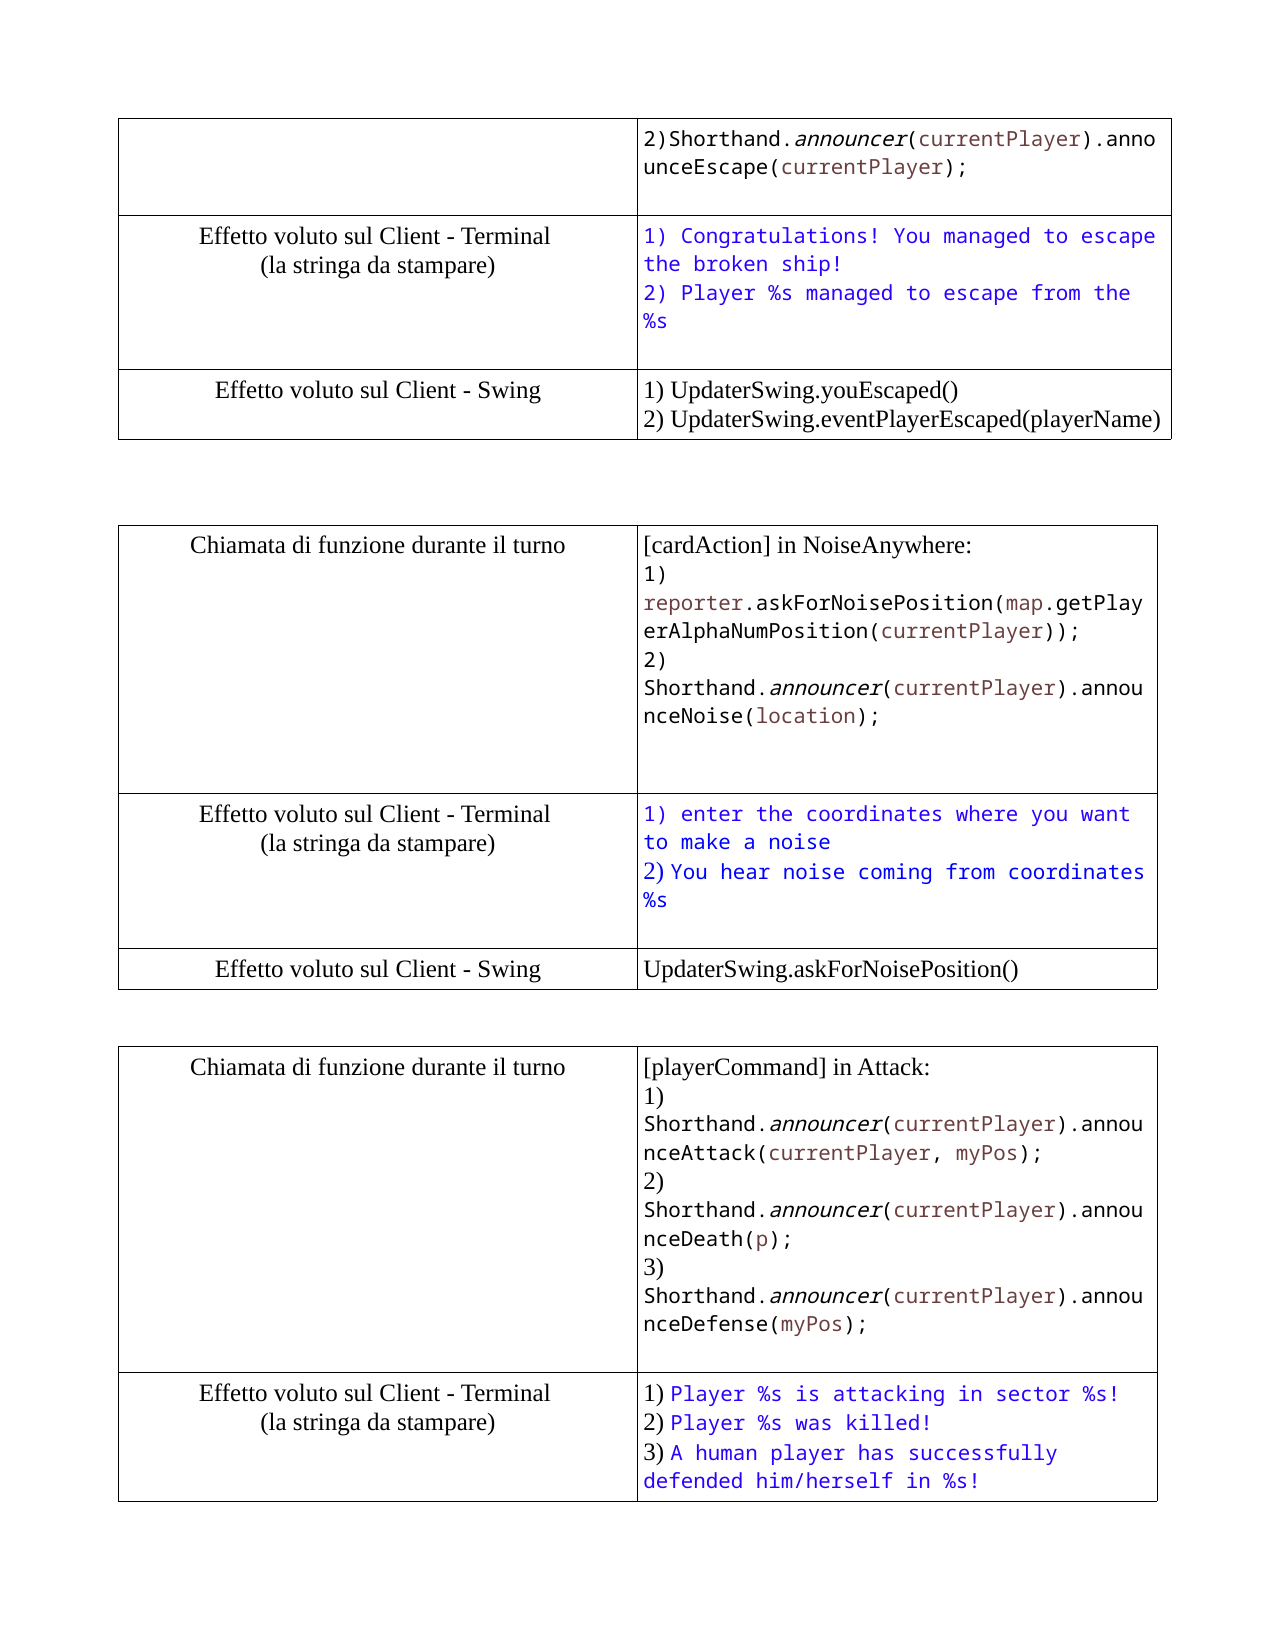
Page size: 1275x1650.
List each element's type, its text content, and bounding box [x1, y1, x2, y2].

table_cell Effetto voluto sul Client - Terminal (la stringa da stampare) [119, 1373, 637, 1501]
table_cell 1) UpdaterSwing.youEscaped() 2) UpdaterSwing.eventPlayerEscaped(playerName) [638, 370, 1171, 438]
table_header [119, 119, 637, 215]
table_header Chiamata di funzione durante il turno [119, 526, 637, 793]
table_cell 1) Player %s is attacking in sector %s! 2) Player %s was killed! 3) A human player has successfully defended him/herself in %s! [638, 1373, 1157, 1501]
table_cell UpdaterSwing.askForNoisePosition() [638, 949, 1157, 989]
table_cell 1) enter the coordinates where you want to make a noise 2) You hear noise coming from coordinates %s [638, 794, 1157, 948]
table_header [playerCommand] in Attack: 1) Shorthand.announcer(currentPlayer).announceAttack(currentPlayer, myPos); 2) Shorthand.announcer(currentPlayer).announceDeath(p); 3) Shorthand.announcer(currentPlayer).announceDefense(myPos); [638, 1047, 1157, 1372]
table_cell Effetto voluto sul Client - Terminal (la stringa da stampare) [119, 794, 637, 948]
table_cell Effetto voluto sul Client - Swing [119, 949, 637, 989]
table_cell Effetto voluto sul Client - Terminal (la stringa da stampare) [119, 216, 637, 369]
table_cell Effetto voluto sul Client - Swing [119, 370, 637, 438]
table_header 2)Shorthand.announcer(currentPlayer).announceEscape(currentPlayer); [638, 119, 1171, 215]
table_cell 1) Congratulations! You managed to escape the broken ship! 2) Player %s managed to escape from the %s [638, 216, 1171, 369]
table_header [cardAction] in NoiseAnywhere: 1) reporter.askForNoisePosition(map.getPlayerAlphaNumPosition(currentPlayer)); 2) Shorthand.announcer(currentPlayer).announceNoise(location); [638, 526, 1157, 793]
table_header Chiamata di funzione durante il turno [119, 1047, 637, 1372]
